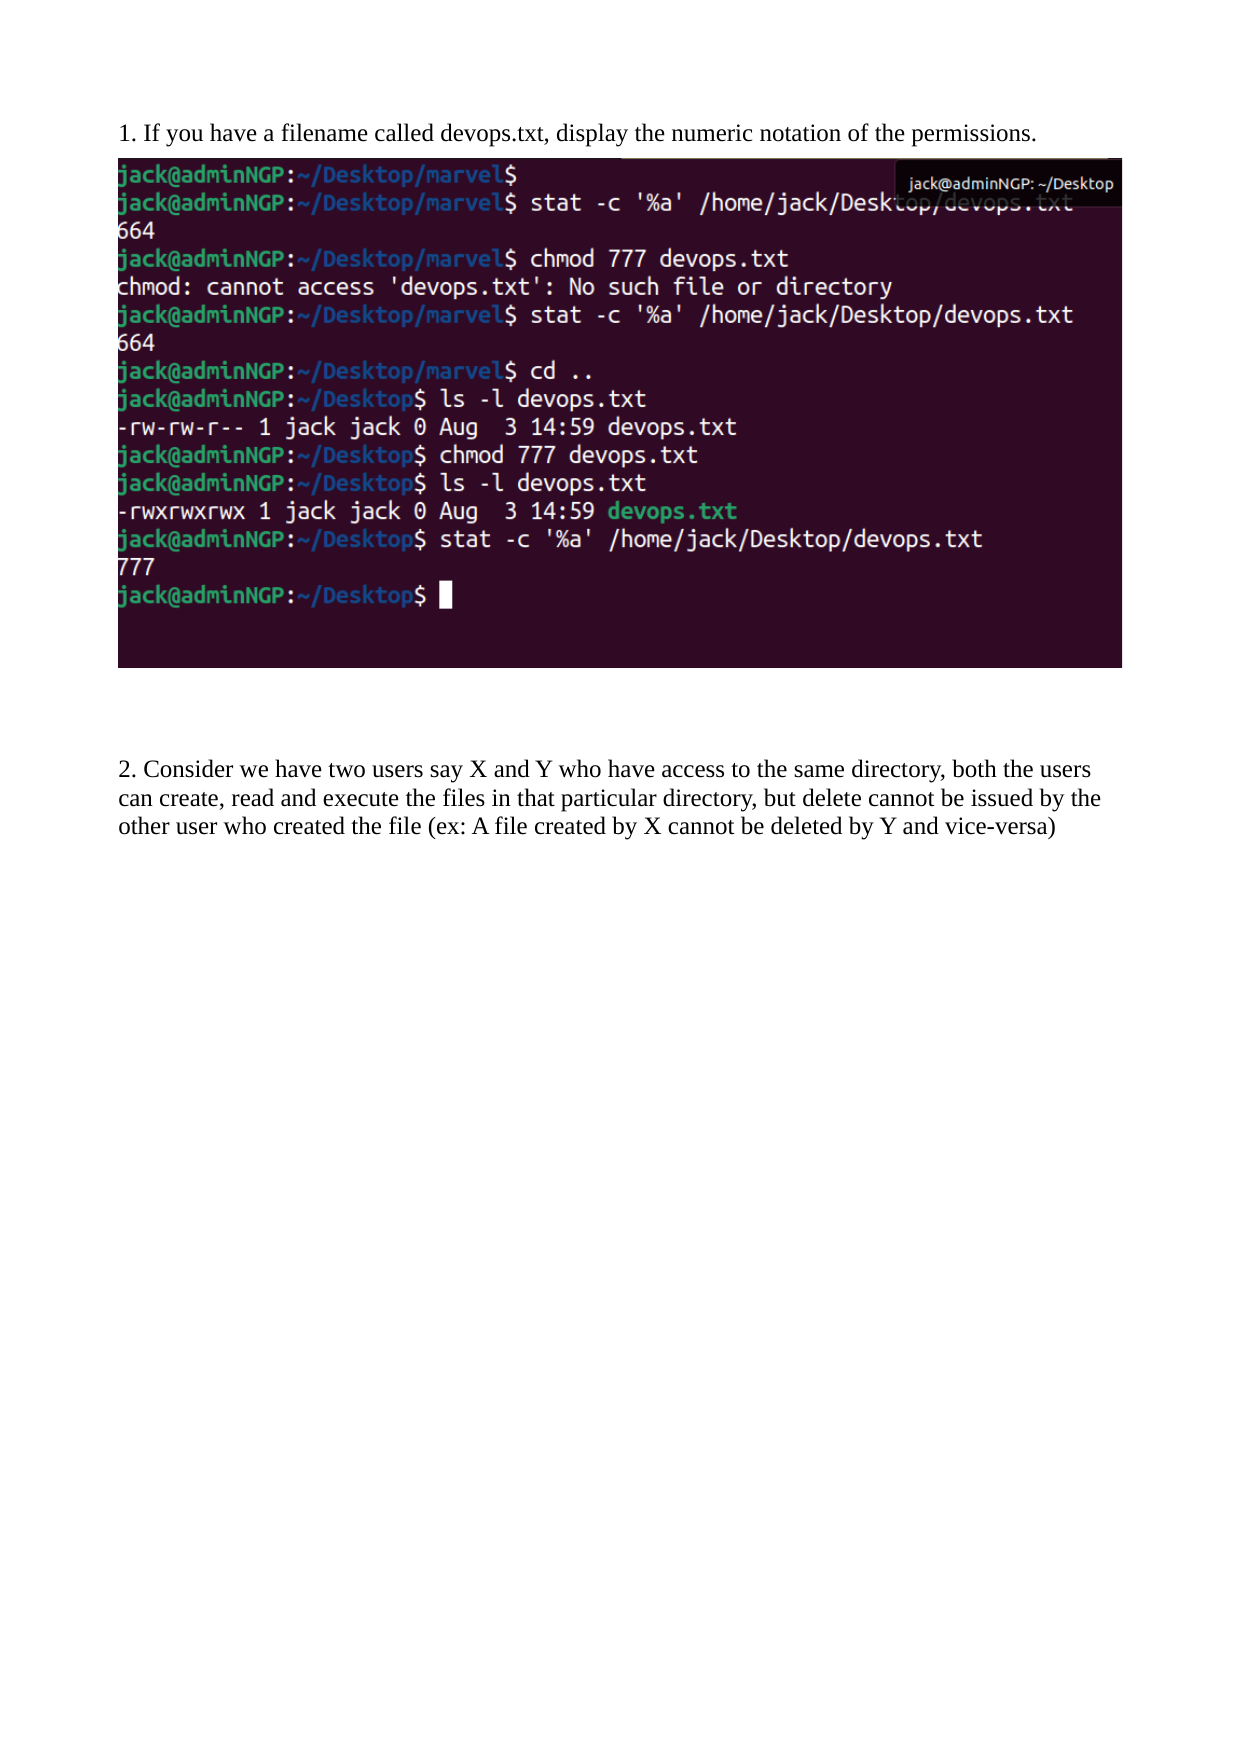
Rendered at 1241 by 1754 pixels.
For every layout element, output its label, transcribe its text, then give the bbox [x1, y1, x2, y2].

text 2. Consider we have two users say X and Y who have access to the same directory, both the users can create, read and execute the files in that particular directory, but delete cannot be issued by the other user who created the file (ex: A file created by X cannot be deleted by Y and vice-versa) [118, 754, 1122, 840]
text 1. If you have a filename called devops.txt, display the numeric notation of the permissions. [118, 118, 1122, 147]
picture [118, 158, 1123, 668]
